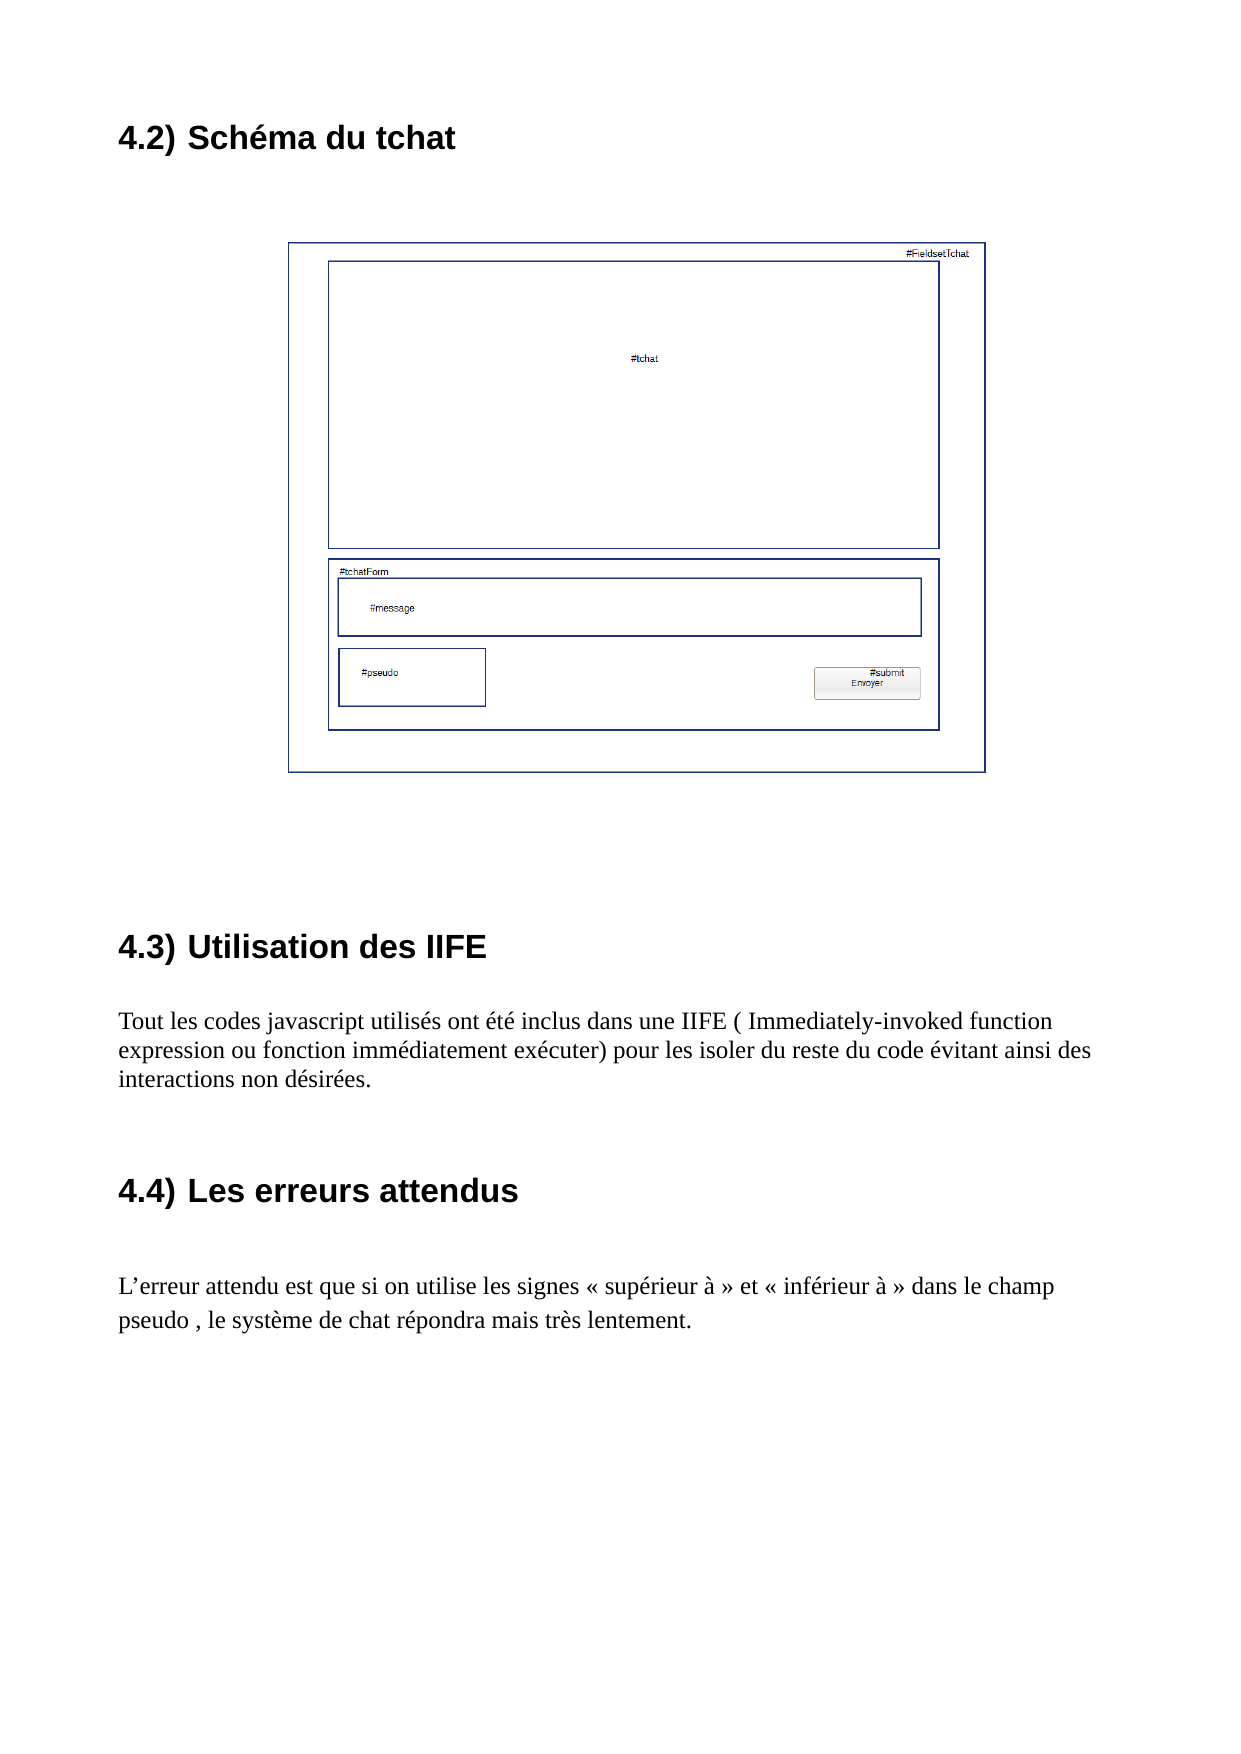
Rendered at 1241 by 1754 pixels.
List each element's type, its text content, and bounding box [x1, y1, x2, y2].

text expression ou fonction immédiatement exécuter) pour les isoler du reste du code évitant ainsi des [118, 1035, 1122, 1064]
text Tout les codes javascript utilisés ont été inclus dans une IIFE ( Immediately-invoked function [118, 1006, 1122, 1035]
subtitle Schéma du tchat [118, 118, 1122, 157]
subtitle Les erreurs attendus [118, 1171, 1122, 1209]
text L’erreur attendu est que si on utilise les signes « supérieur à » et « inférieur à » dans le champ pseudo , le système de chat répondra mais très lentement. [118, 1271, 1122, 1334]
picture [118, 218, 1123, 817]
subtitle Utilisation des IIFE [118, 926, 1122, 965]
text interactions non désirées. [118, 1064, 1122, 1093]
